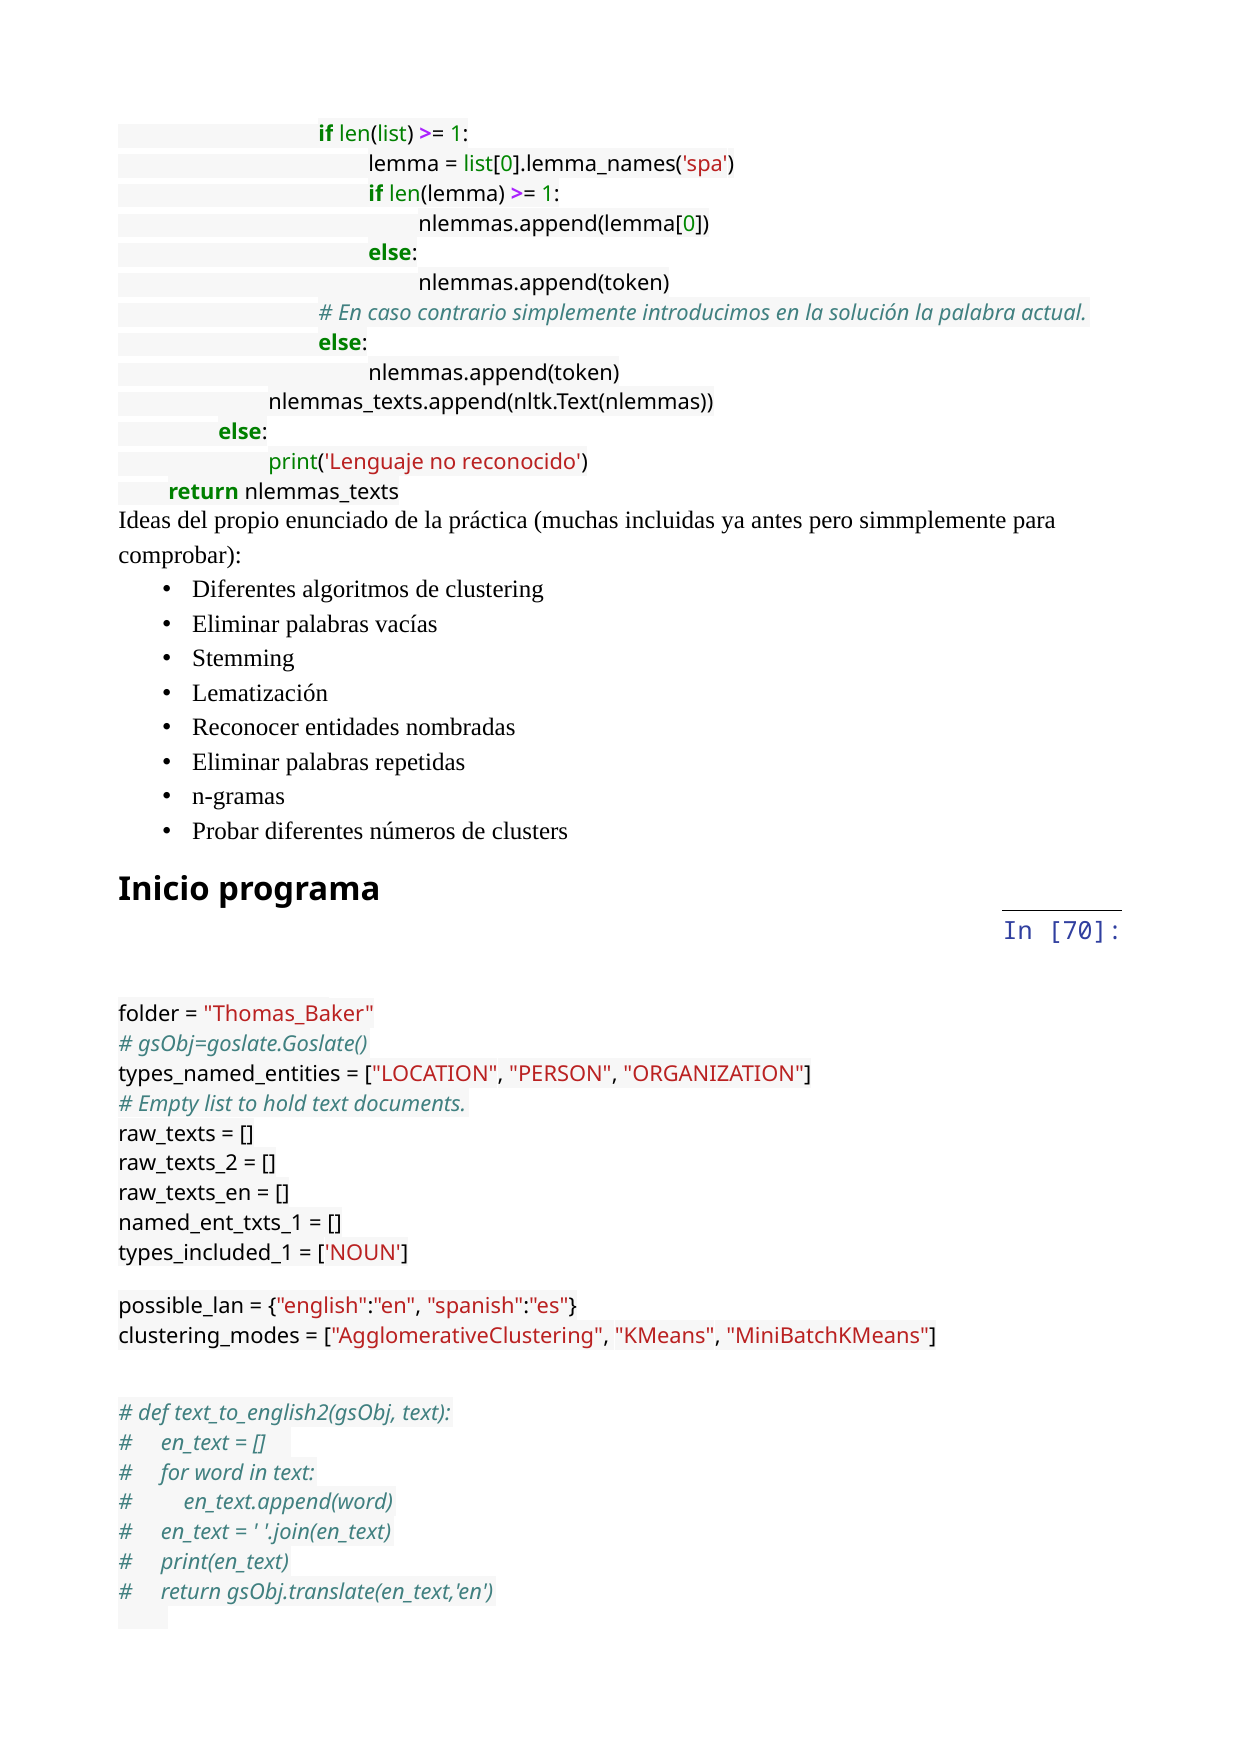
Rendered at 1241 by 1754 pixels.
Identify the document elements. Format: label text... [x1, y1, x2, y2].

text ​ [118, 1266, 1122, 1290]
text # en_text = [] [118, 1427, 1122, 1457]
text folder = "Thomas_Baker" [118, 998, 1122, 1028]
text named_ent_txts_1 = [] [118, 1207, 1122, 1237]
text In [70]: [118, 909, 1122, 947]
text possible_lan = {"english":"en", "spanish":"es"} [118, 1290, 1122, 1320]
list Lematización [162, 678, 1122, 707]
text # Empty list to hold text documents. [118, 1088, 1122, 1117]
list Reconocer entidades nombradas [162, 712, 1122, 741]
text # return gsObj.translate(en_text,'en') [118, 1576, 1122, 1606]
text # def text_to_english2(gsObj, text): [118, 1397, 1122, 1427]
text # for word in text: [118, 1457, 1122, 1486]
text types_named_entities = ["LOCATION", "PERSON", "ORGANIZATION"] [118, 1058, 1122, 1088]
text else: [118, 237, 1122, 267]
text nlemmas_texts.append(nltk.Text(nlemmas)) [118, 386, 1122, 416]
text nlemmas.append(lemma[0]) [118, 207, 1122, 237]
text types_included_1 = ['NOUN'] [118, 1237, 1122, 1266]
text else: [118, 416, 1122, 446]
text raw_texts_en = [] [118, 1177, 1122, 1207]
list Eliminar palabras vacías [162, 609, 1122, 638]
text raw_texts_2 = [] [118, 1147, 1122, 1177]
text if len(list) >= 1: [118, 118, 1122, 148]
subtitle Inicio programa [118, 865, 1122, 909]
list Diferentes algoritmos de clustering [162, 574, 1122, 603]
text clustering_modes = ["AgglomerativeClustering", "KMeans", "MiniBatchKMeans"] [118, 1320, 1122, 1350]
text # en_text.append(word) [118, 1486, 1122, 1516]
text # print(en_text) [118, 1546, 1122, 1576]
text # Folder with all texts [0, 968, 1240, 998]
list Eliminar palabras repetidas [162, 747, 1122, 776]
text Ideas del propio enunciado de la práctica (muchas incluidas ya antes pero simmplemente para comprobar): [118, 505, 1122, 569]
text # en_text = ' '.join(en_text) [118, 1516, 1122, 1546]
list Stemming [162, 643, 1122, 672]
text print('Lenguaje no reconocido') [118, 446, 1122, 476]
text ​ [118, 1373, 1122, 1397]
text else: [118, 327, 1122, 356]
text nlemmas.append(token) [118, 356, 1122, 386]
text # En caso contrario simplemente introducimos en la solución la palabra actual. [118, 297, 1122, 327]
text if len(lemma) >= 1: [118, 178, 1122, 207]
list Probar diferentes números de clusters [162, 816, 1122, 844]
text ​ [118, 1350, 1122, 1373]
text raw_texts = [] [118, 1117, 1122, 1147]
text # gsObj=goslate.Goslate() [118, 1028, 1122, 1058]
text return nlemmas_texts [118, 476, 1122, 505]
text nlemmas.append(token) [118, 267, 1122, 297]
list n-gramas [162, 781, 1122, 810]
text lemma = list[0].lemma_names('spa') [118, 148, 1122, 178]
